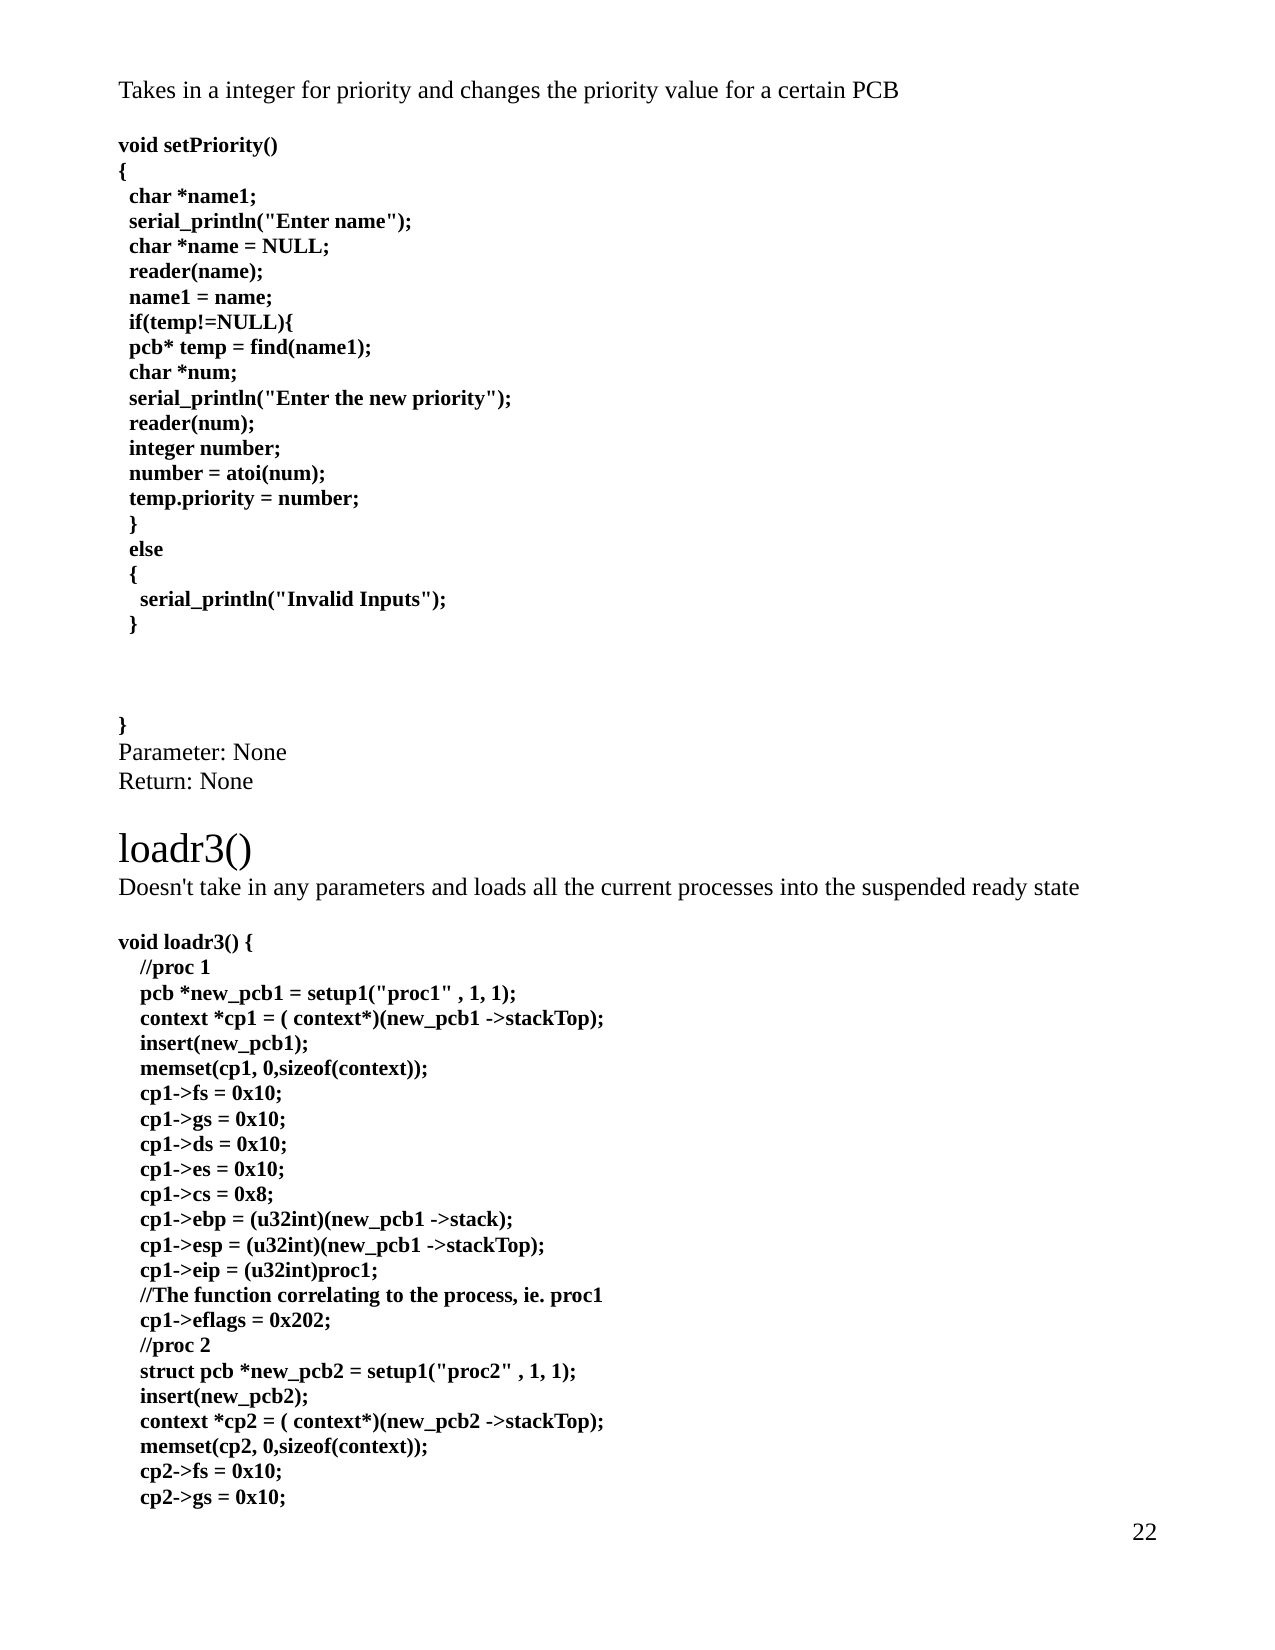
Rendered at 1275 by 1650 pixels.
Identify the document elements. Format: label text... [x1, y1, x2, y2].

text char *name1; [118, 183, 1157, 208]
text Parameter: None [118, 737, 1157, 766]
text serial_println("Enter the new priority"); [118, 384, 1157, 410]
text { [118, 158, 1157, 183]
text Return: None [118, 766, 1157, 795]
text cp1->fs = 0x10; [118, 1080, 1157, 1106]
text char *num; [118, 359, 1157, 384]
text //The function correlating to the process, ie. proc1 [118, 1282, 1157, 1307]
text //proc 1 [118, 954, 1157, 979]
text cp1->eflags = 0x202; [118, 1307, 1157, 1332]
text temp.priority = number; [118, 485, 1157, 511]
text cp2->gs = 0x10; [118, 1484, 1157, 1509]
text { [118, 561, 1157, 586]
text Takes in a integer for priority and changes the priority value for a certain PCB [118, 75, 1157, 104]
text Doesn't take in any parameters and loads all the current processes into the suspended ready state [118, 872, 1157, 900]
text char *name = NULL; [118, 233, 1157, 258]
text serial_println("Enter name"); [118, 208, 1157, 233]
text pcb *new_pcb1 = setup1("proc1" , 1, 1); [118, 979, 1157, 1005]
text if(temp!=NULL){ [118, 309, 1157, 334]
text cp2->fs = 0x10; [118, 1458, 1157, 1484]
text integer number; [118, 435, 1157, 460]
text struct pcb *new_pcb2 = setup1("proc2" , 1, 1); [118, 1358, 1157, 1383]
text void loadr3() { [118, 929, 1157, 954]
text context *cp2 = ( context*)(new_pcb2 ->stackTop); [118, 1408, 1157, 1433]
text } [118, 611, 1157, 637]
text memset(cp2, 0,sizeof(context)); [118, 1433, 1157, 1458]
text cp1->ebp = (u32int)(new_pcb1 ->stack); [118, 1206, 1157, 1232]
text } [118, 712, 1157, 737]
text name1 = name; [118, 284, 1157, 309]
text } [118, 511, 1157, 536]
text //proc 2 [118, 1332, 1157, 1358]
text cp1->esp = (u32int)(new_pcb1 ->stackTop); [118, 1232, 1157, 1257]
text cp1->eip = (u32int)proc1; [118, 1257, 1157, 1282]
text reader(num); [118, 410, 1157, 435]
text void setPriority() [118, 132, 1157, 158]
text else [118, 536, 1157, 561]
text cp1->gs = 0x10; [118, 1106, 1157, 1131]
text pcb* temp = find(name1); [118, 334, 1157, 359]
text cp1->cs = 0x8; [118, 1181, 1157, 1206]
text serial_println("Invalid Inputs"); [118, 586, 1157, 611]
text context *cp1 = ( context*)(new_pcb1 ->stackTop); [118, 1005, 1157, 1030]
text cp1->es = 0x10; [118, 1156, 1157, 1181]
text reader(name); [118, 258, 1157, 284]
text loadr3() [118, 824, 1157, 872]
text insert(new_pcb1); [118, 1030, 1157, 1055]
text number = atoi(num); [118, 460, 1157, 485]
text memset(cp1, 0,sizeof(context)); [118, 1055, 1157, 1080]
text insert(new_pcb2); [118, 1383, 1157, 1408]
text cp1->ds = 0x10; [118, 1131, 1157, 1156]
